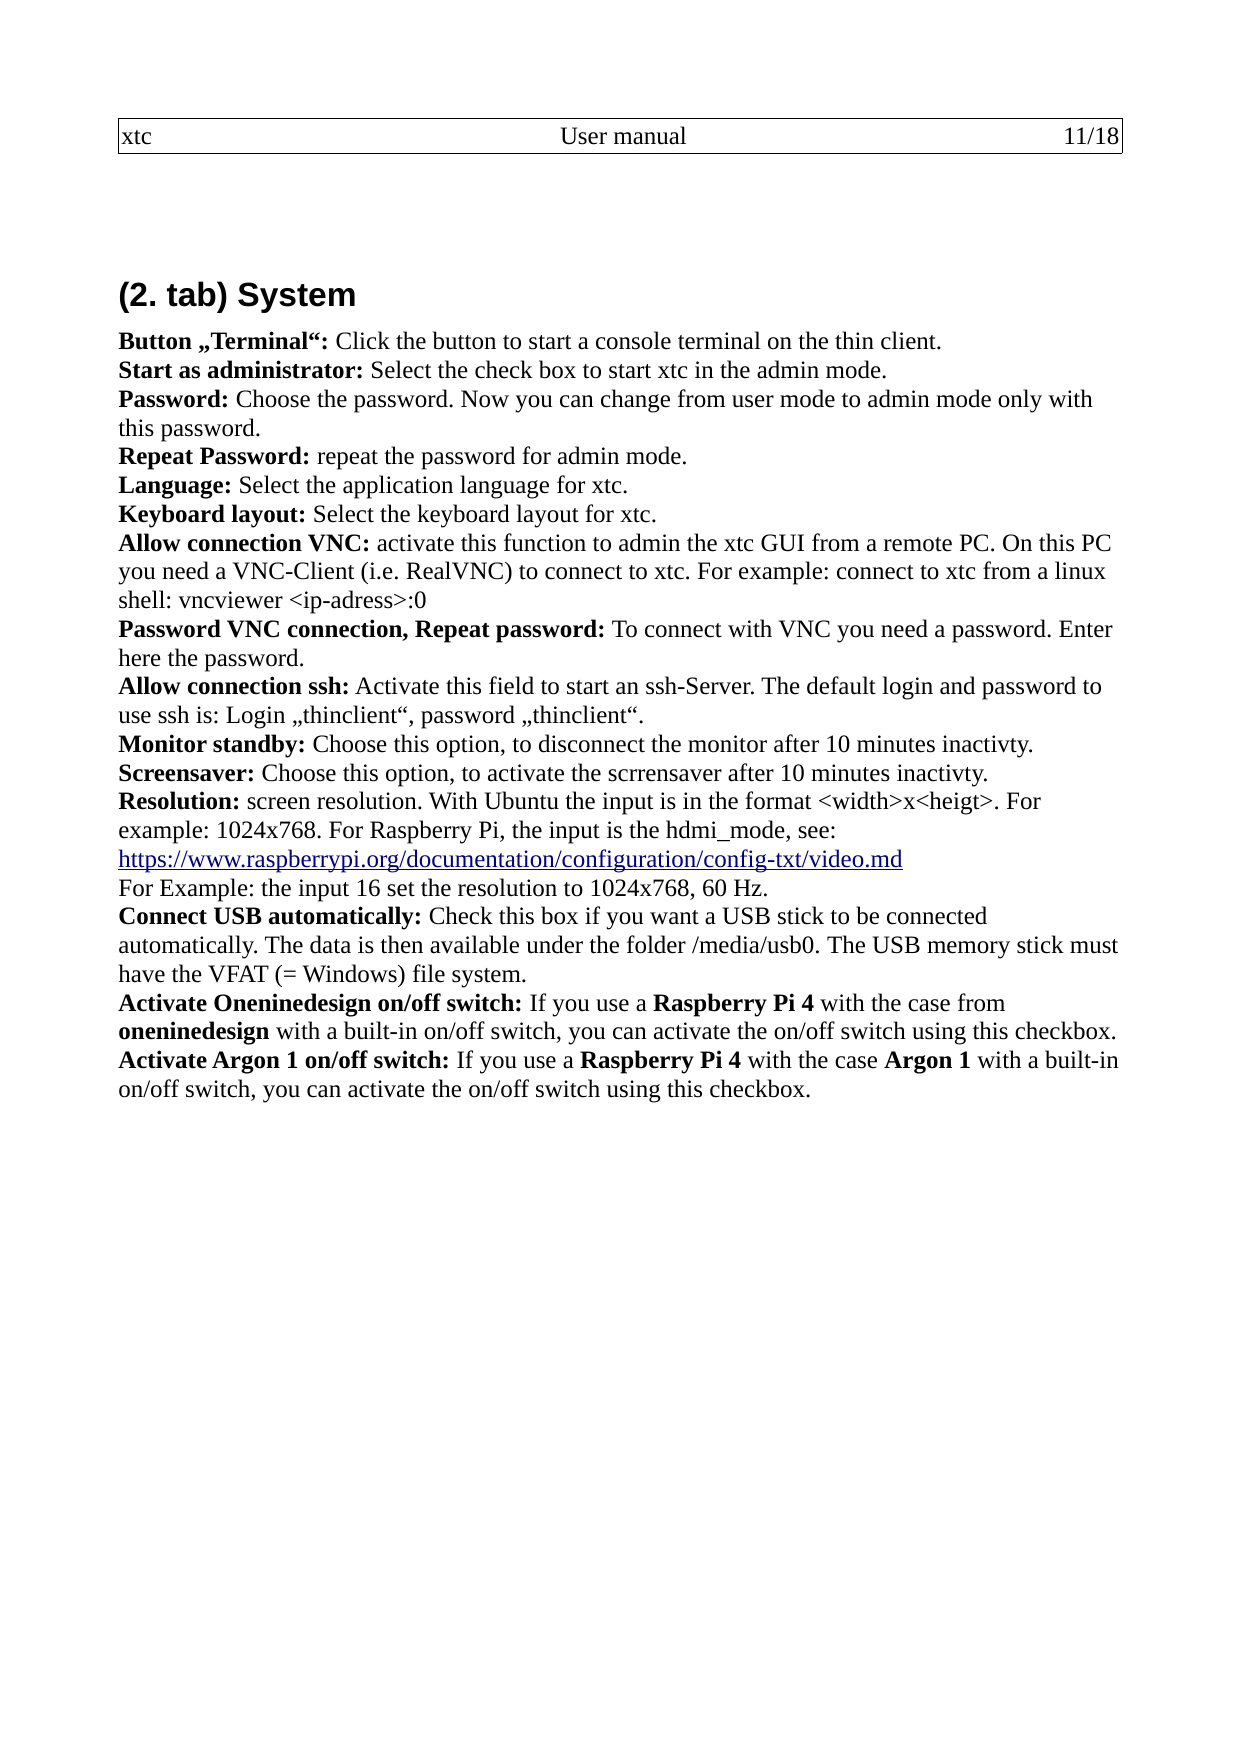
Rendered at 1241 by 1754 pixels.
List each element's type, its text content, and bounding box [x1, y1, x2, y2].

text Repeat Password: repeat the password for admin mode. [118, 441, 1122, 470]
text Screensaver: Choose this option, to activate the scrrensaver after 10 minutes inactivty. [118, 758, 1122, 786]
text Language: Select the application language for xtc. [118, 470, 1122, 499]
text Monitor standby: Choose this option, to disconnect the monitor after 10 minutes inactivty. [118, 729, 1122, 758]
text Connect USB automatically: Check this box if you want a USB stick to be connected automatically. The data is then available under the folder /media/usb0. The USB memory stick must have the VFAT (= Windows) file system. [118, 901, 1122, 988]
subtitle (2. tab) System [118, 275, 1122, 314]
text Allow connection ssh: Activate this field to start an ssh-Server. The default login and password to use ssh is: Login „thinclient“, password „thinclient“. [118, 671, 1122, 729]
text Keyboard layout: Select the keyboard layout for xtc. [118, 499, 1122, 528]
text Start as administrator: Select the check box to start xtc in the admin mode. [118, 355, 1122, 384]
text Resolution: screen resolution. With Ubuntu the input is in the format <width>x<heigt>. For example: 1024x768. For Raspberry Pi, the input is the hdmi_mode, see: [118, 786, 1122, 844]
text Activate Oneninedesign on/off switch: If you use a Raspberry Pi 4 with the case from oneninedesign with a built-in on/off switch, you can activate the on/off switch using this checkbox. [118, 988, 1122, 1045]
text Activate Argon 1 on/off switch: If you use a Raspberry Pi 4 with the case Argon 1 with a built-in on/off switch, you can activate the on/off switch using this checkbox. [118, 1045, 1122, 1103]
text Allow connection VNC: activate this function to admin the xtc GUI from a remote PC. On this PC you need a VNC-Client (i.e. RealVNC) to connect to xtc. For example: connect to xtc from a linux shell: vncviewer <ip-adress>:0 [118, 528, 1122, 614]
text For Example: the input 16 set the resolution to 1024x768, 60 Hz. [118, 873, 1122, 901]
text https://www.raspberrypi.org/documentation/configuration/config-txt/video.md [118, 844, 1122, 873]
text Password VNC connection, Repeat password: To connect with VNC you need a password. Enter here the password. [118, 614, 1122, 671]
text Password: Choose the password. Now you can change from user mode to admin mode only with this password. [118, 384, 1122, 441]
text Button „Terminal“: Click the button to start a console terminal on the thin client. [118, 326, 1122, 355]
